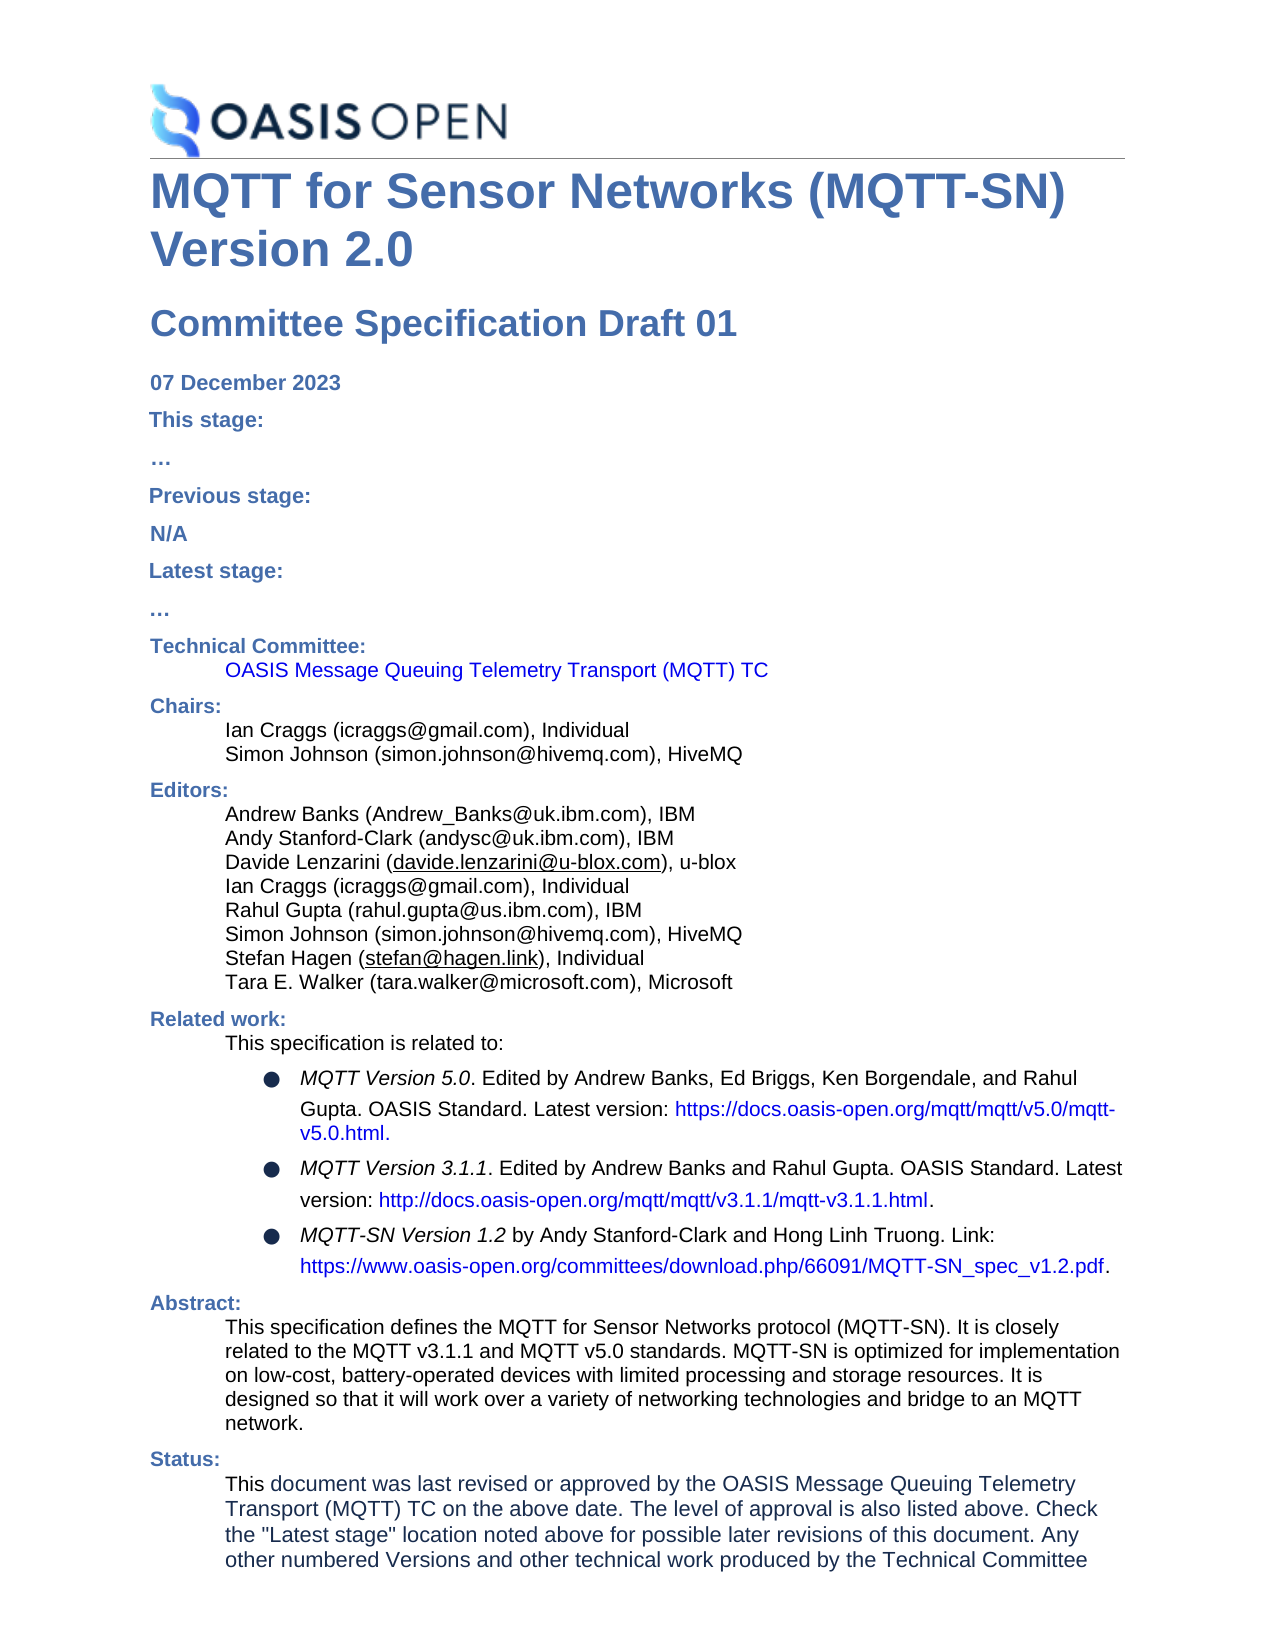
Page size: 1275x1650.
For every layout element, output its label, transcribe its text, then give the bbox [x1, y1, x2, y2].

text Chairs: [150, 694, 1125, 718]
text Latest stage: [148, 558, 1124, 583]
text Andrew Banks (Andrew_Banks@uk.ibm.com), IBM [225, 802, 1125, 826]
list MQTT Version 3.1.1. Edited by Andrew Banks and Rahul Gupta. OASIS Standard. Latest version: http://docs.oasis-open.org/mqtt/mqtt/v3.1.1/mqtt-v3.1.1.html. [262, 1145, 1125, 1212]
picture [148, 83, 510, 159]
text Status: [150, 1447, 1125, 1471]
title MQTT for Sensor Networks (MQTT-SN) Version 2.0 [150, 159, 1125, 276]
text Ian Craggs (icraggs@gmail.com), Individual [225, 874, 340, 898]
subtitle Committee Specification Draft 01 [150, 298, 1125, 344]
text Ian Craggs (icraggs@gmail.com), Individual [523, 718, 1125, 742]
text Tara E. Walker (tara.walker@microsoft.com), Microsoft [225, 970, 1125, 994]
text Technical Committee: [150, 633, 1125, 657]
text 07 December 2023 [150, 369, 1125, 395]
text Simon Johnson (simon.johnson@hivemq.com), HiveMQ [225, 922, 1124, 946]
list MQTT-SN Version 1.2 by Andy Stanford-Clark and Hong Linh Truong. Link: https://www.oasis-open.org/committees/download.php/66091/MQTT-SN_spec_v1.2.pdf. [262, 1212, 1125, 1278]
text This document was last revised or approved by the OASIS Message Queuing Telemetry Transport (MQTT) TC on the above date. The level of approval is also listed above. Check the "Latest stage" location noted above for possible later revisions of this document. Any other numbered Versions and other technical work produced by the Technical Committee [225, 1471, 1125, 1572]
text This specification is related to: [225, 1030, 1125, 1054]
text Ian Craggs (icraggs@gmail.com), Individual [523, 874, 1124, 898]
text … [150, 445, 1125, 470]
text Andy Stanford-Clark (andysc@uk.ibm.com), IBM [225, 826, 1125, 850]
text This specification defines the MQTT for Sensor Networks protocol (MQTT-SN). It is closely related to the MQTT v3.1.1 and MQTT v5.0 standards. MQTT-SN is optimized for implementation on low-cost, battery-operated devices with limited processing and storage resources. It is designed so that it will work over a variety of networking technologies and bridge to an MQTT network. [225, 1315, 1125, 1434]
text Ian Craggs (icraggs@gmail.com), Individual [225, 718, 340, 742]
text This stage: [148, 407, 1124, 432]
text OASIS Message Queuing Telemetry Transport (MQTT) TC [150, 657, 1125, 681]
text Stefan Hagen (stefan@hagen.link), Individual [225, 946, 1124, 970]
text Rahul Gupta (rahul.gupta@us.ibm.com), IBM [225, 898, 1125, 922]
text Simon Johnson (simon.johnson@hivemq.com), HiveMQ [225, 742, 1125, 766]
text Editors: [150, 778, 1125, 802]
text … [148, 596, 1124, 621]
text Previous stage: [148, 483, 1124, 508]
text N/A [150, 520, 1125, 546]
text Abstract: [150, 1291, 1125, 1315]
list MQTT Version 5.0. Edited by Andrew Banks, Ed Briggs, Ken Borgendale, and Rahul Gupta. OASIS Standard. Latest version: https://docs.oasis-open.org/mqtt/mqtt/v5.0/mqtt-v5.0.html. [262, 1054, 1125, 1145]
text Related work: [150, 1006, 1125, 1030]
text Davide Lenzarini (davide.lenzarini@u-blox.com), u-blox [225, 850, 1124, 874]
